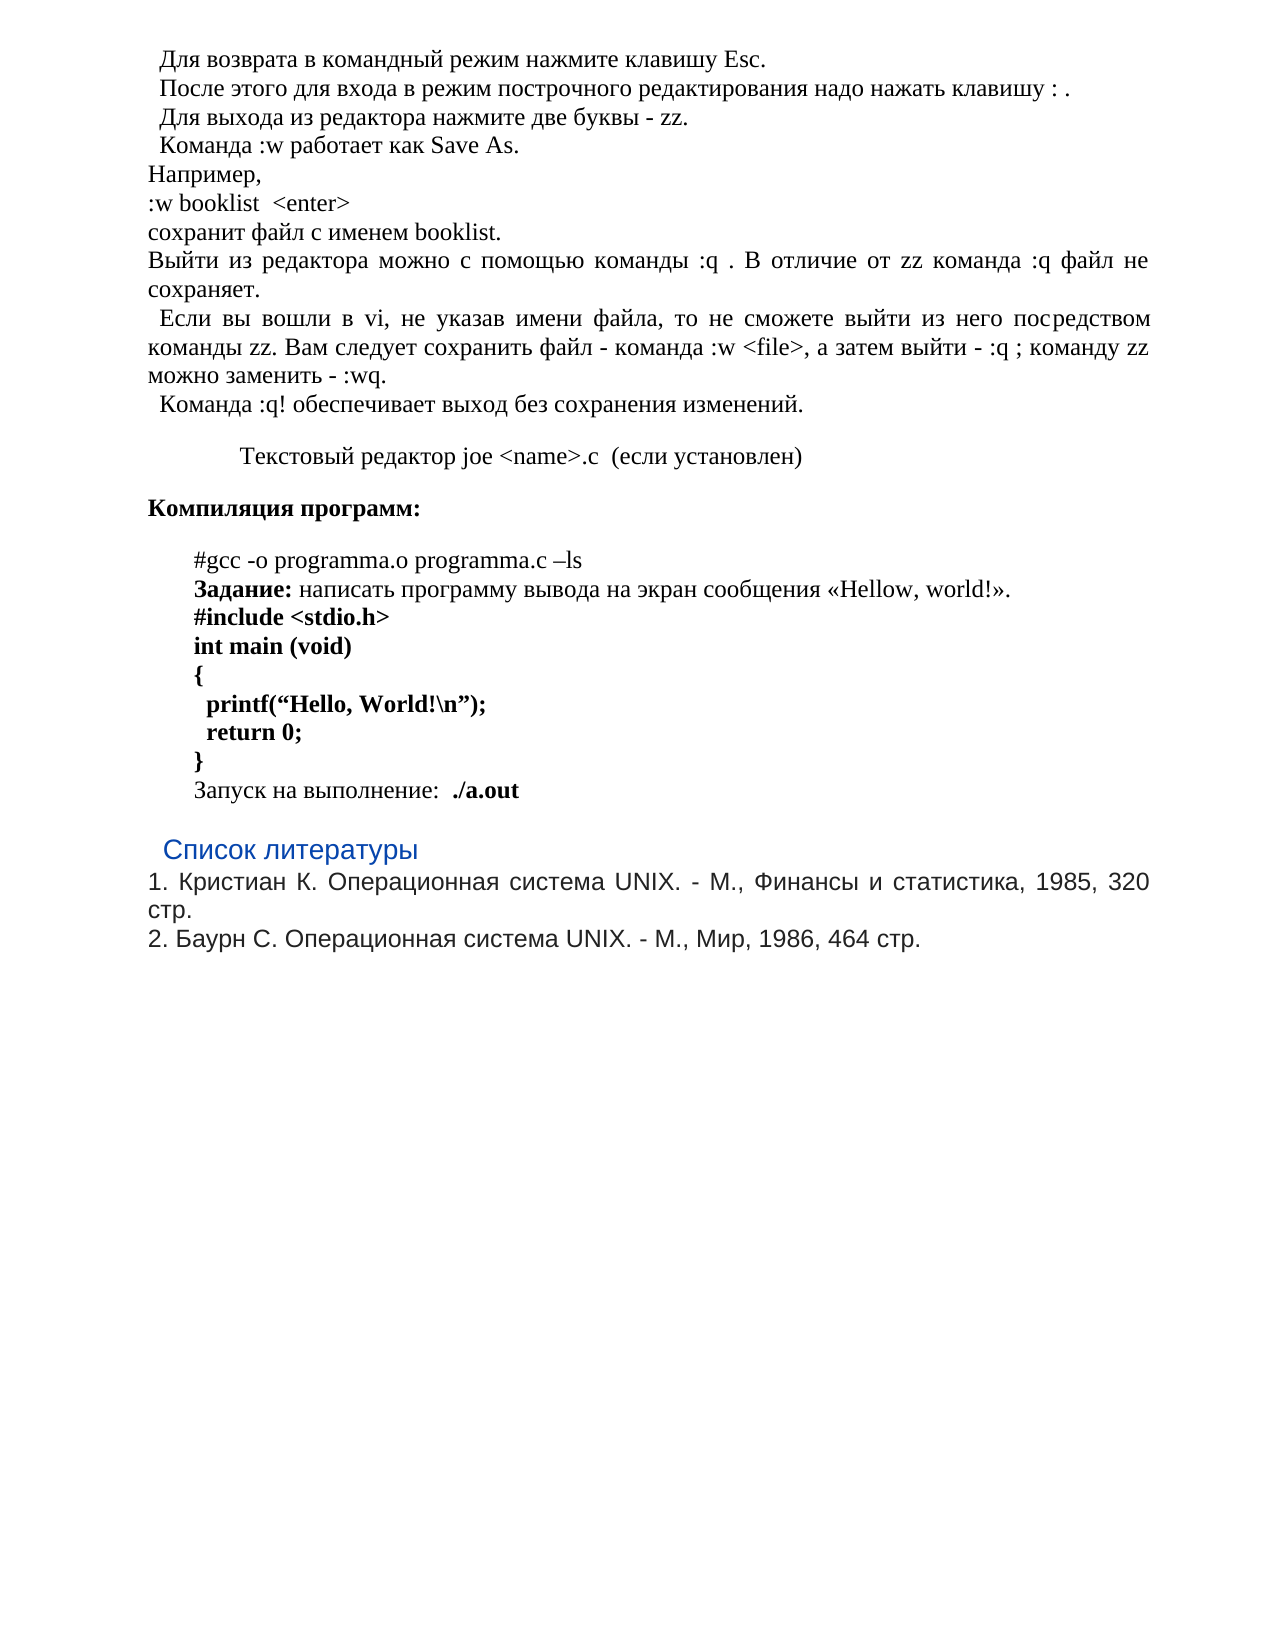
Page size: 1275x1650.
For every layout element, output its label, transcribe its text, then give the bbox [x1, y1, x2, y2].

text :w booklist <enter> [148, 188, 1151, 217]
text #gcc -o programma.o programma.c –ls [193, 545, 1151, 574]
text { [193, 660, 1151, 689]
text int main (void) [193, 631, 1151, 660]
text Список литературы [148, 832, 1151, 867]
text После этого для входа в режим построчного редактирования надо нажать клави­шу : . [148, 73, 1151, 102]
text Если вы вошли в vi, не указав имени файла, то не сможете выйти из него пос­редством команды zz. Вам следует сохранить файл - команда :w <file>, а затем выйти - :q ; команду zz можно заменить - :wq. [148, 303, 1151, 389]
text сохранит файл с именем booklist. [148, 217, 1151, 246]
text 2. Баурн С. Операционная система UNIX. - М., Мир, 1986, 464 стр. [148, 924, 1151, 953]
text Запуск на выполнение: ./a.out [193, 775, 1151, 804]
text return 0; [193, 717, 1151, 746]
text Например, [148, 159, 1151, 188]
text printf(“Hello, World!\n”); [193, 689, 1151, 717]
text Для возврата в командный режим нажмите клавишу Esc. [159, 44, 1151, 73]
text Компиляция программ: [148, 493, 1151, 522]
text Команда :q! обеспечивает выход без сохранения изменений. [159, 389, 1151, 418]
text Задание: написать программу вывода на экран сообщения «Hellow, world!». [193, 574, 1151, 602]
text #include <stdio.h> [193, 602, 1151, 631]
text Для выхода из редактора нажмите две буквы - zz. [159, 102, 1151, 131]
text 1. Кристиан К. Операционная система UNIX. - М., Финансы и статистика, 1985, 320 стр. [148, 867, 1151, 924]
text Текстовый pедактоp joe <name>.c (если установлен) [239, 441, 1151, 470]
text } [193, 746, 1151, 775]
text Команда :w работает как Save As. [159, 131, 1151, 159]
text Выйти из редактора можно с помощью команды :q . В отличие от zz команда :q файл не сохраняет. [148, 246, 1151, 303]
